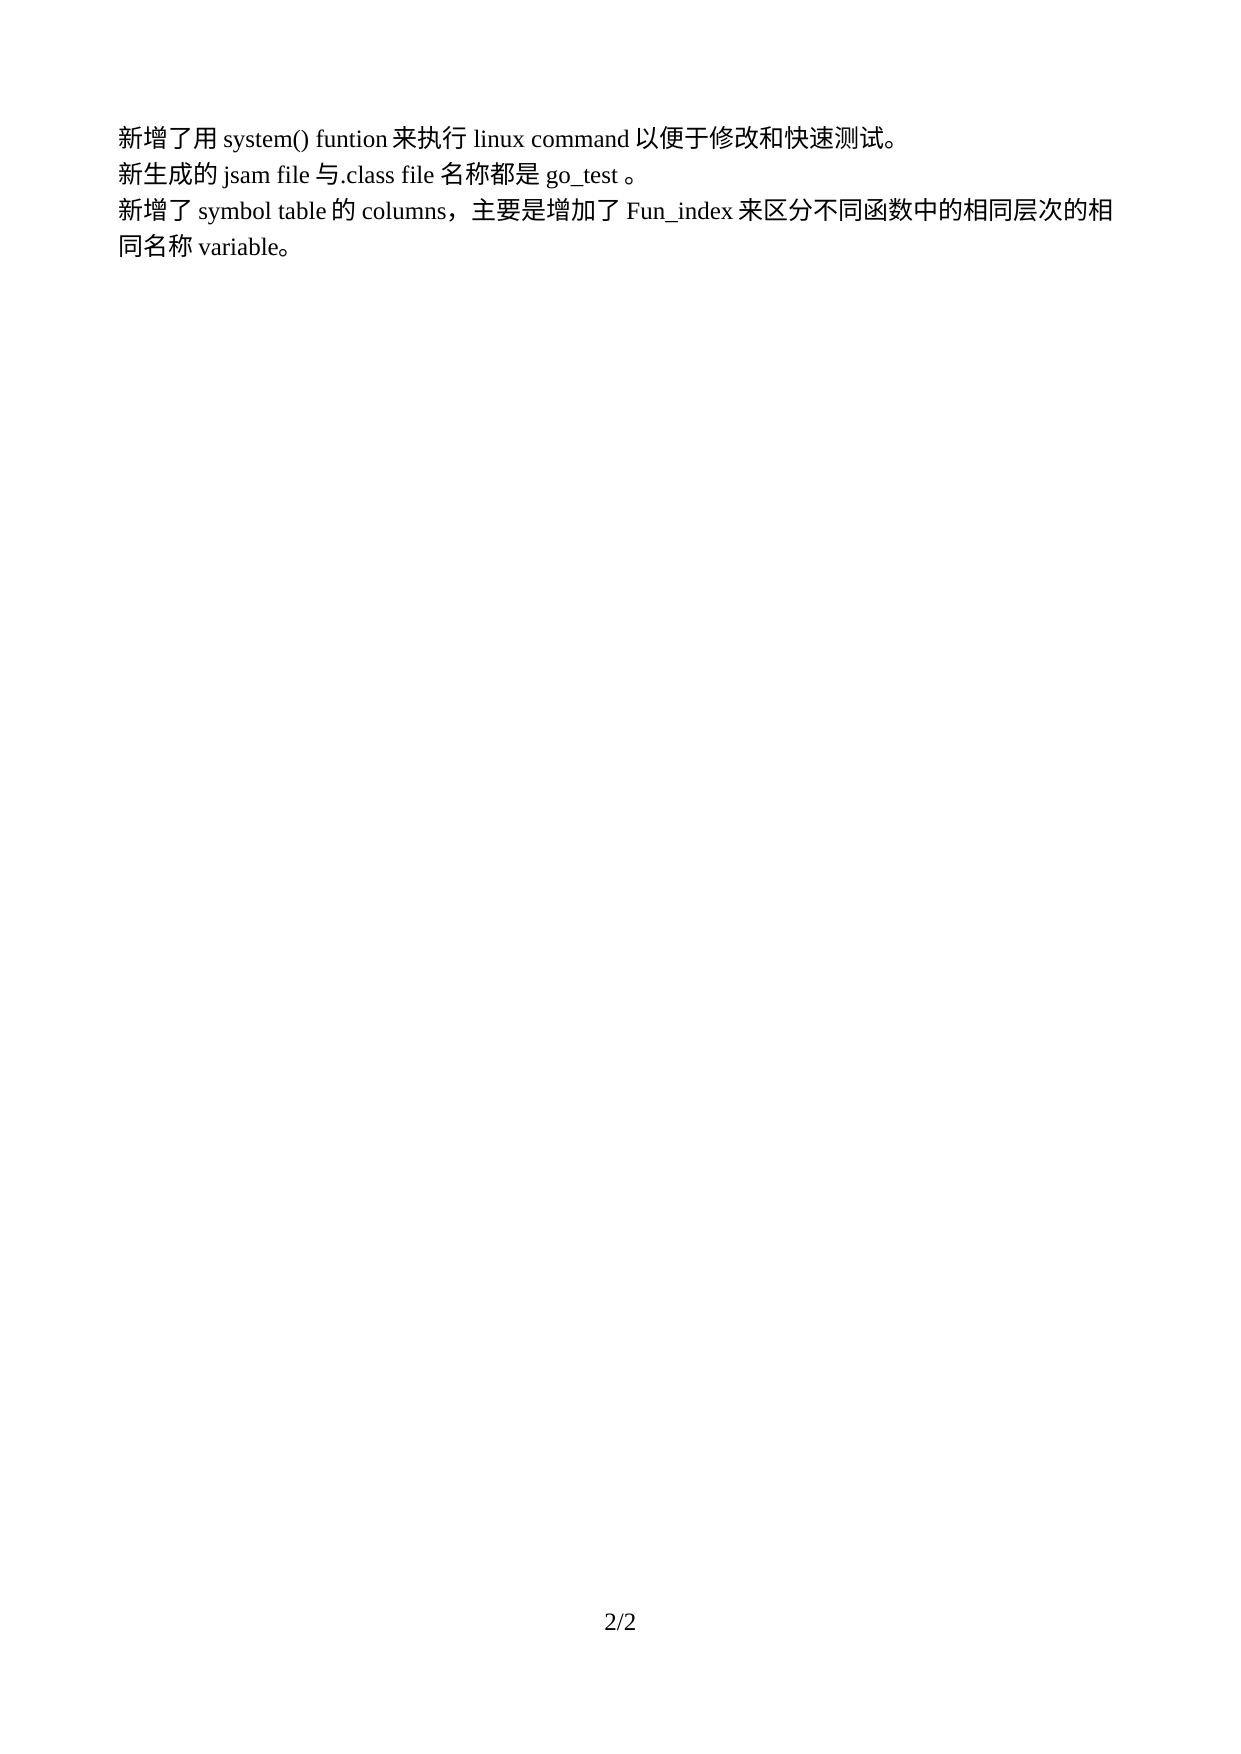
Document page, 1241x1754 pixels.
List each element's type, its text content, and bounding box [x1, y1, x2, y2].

text 新增了symbol table的columns，主要是增加了Fun_index来区分不同函数中的相同层次的相同名称variable。 [118, 191, 1122, 263]
text 新生成的jsam file与.class file 名称都是go_test 。 [118, 154, 1122, 191]
text 新增了用system() funtion来执行 linux command以便于修改和快速测试。 [118, 118, 1122, 154]
